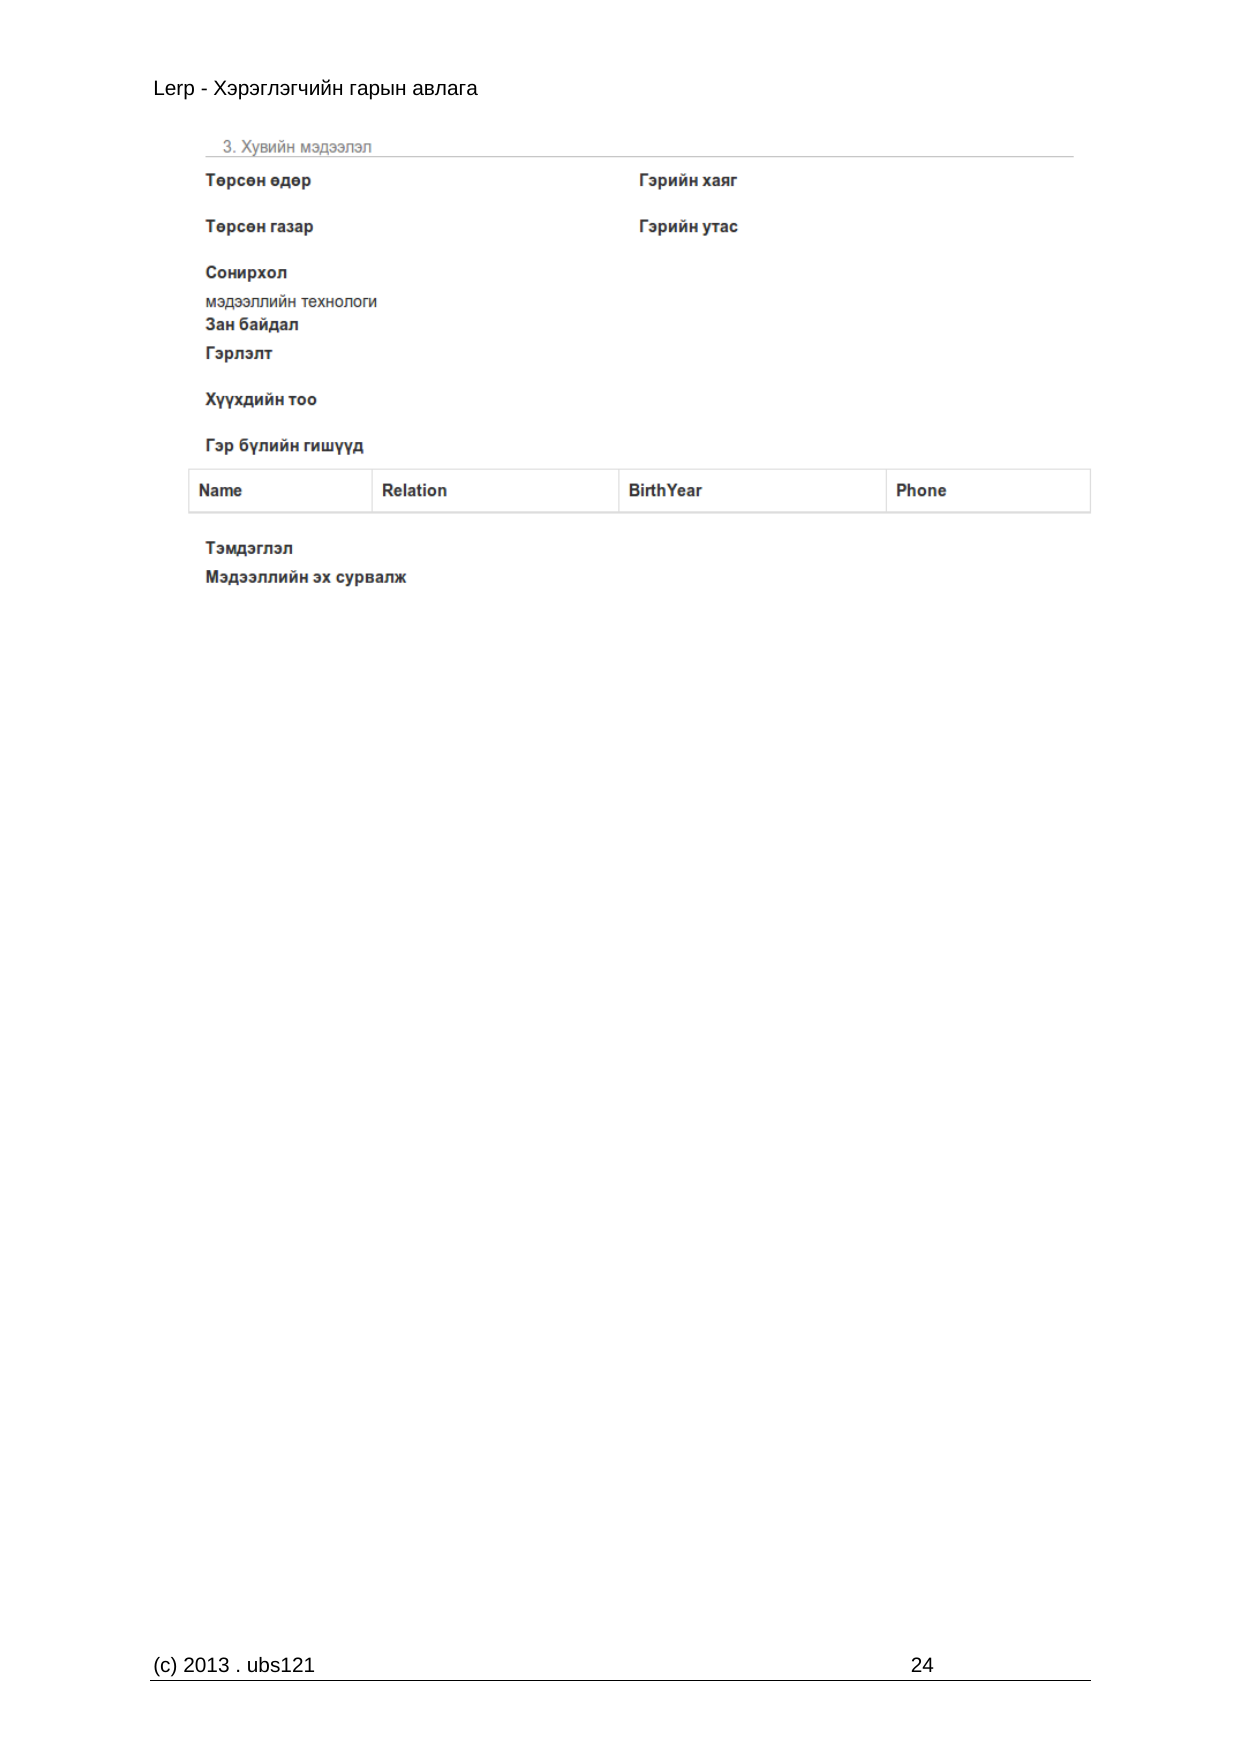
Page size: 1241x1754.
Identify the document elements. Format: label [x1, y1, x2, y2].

picture [171, 125, 1113, 599]
